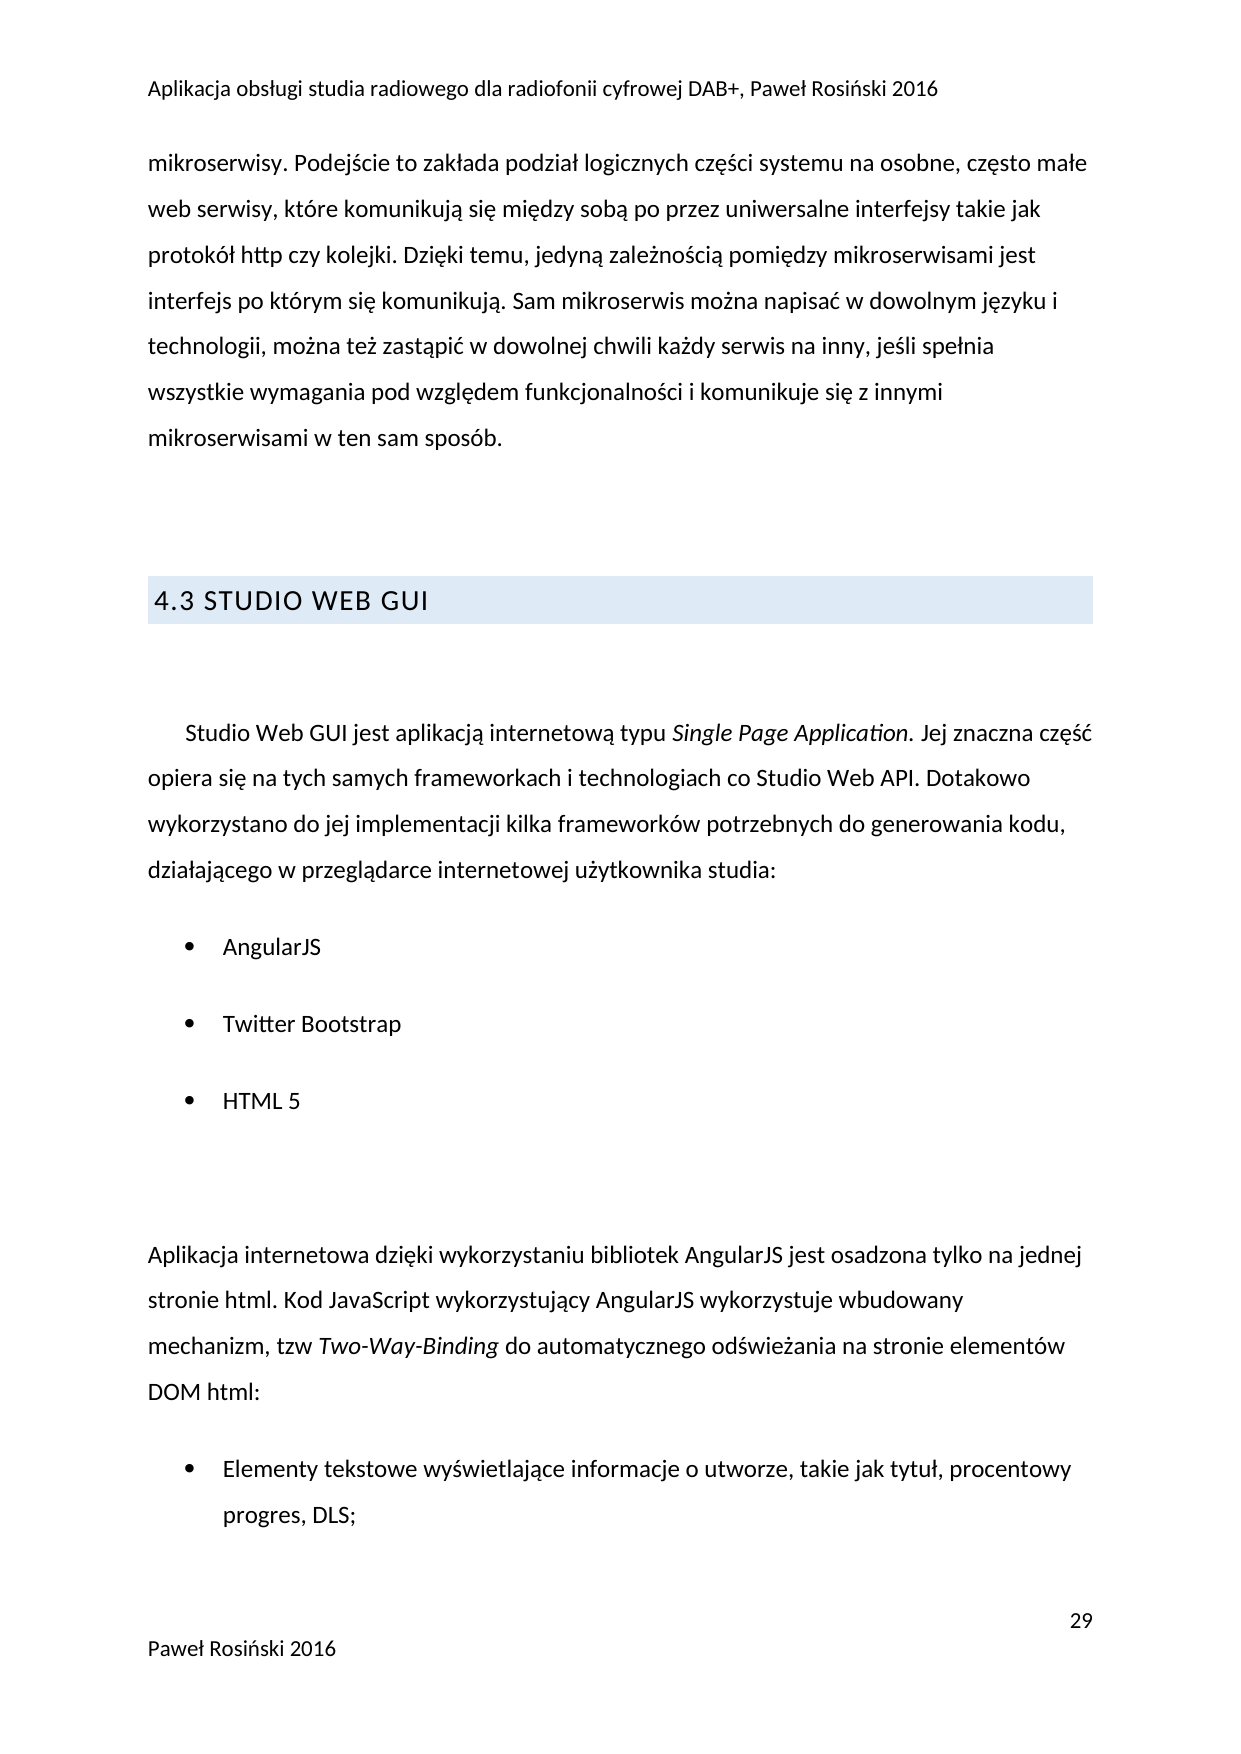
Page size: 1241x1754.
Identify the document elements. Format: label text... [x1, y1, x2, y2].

list Twitter Bootstrap [185, 1008, 1093, 1038]
list Elementy tekstowe wyświetlające informacje o utworze, takie jak tytuł, procentowy progres, DLS; [185, 1453, 1093, 1529]
text Studio Web GUI jest aplikacją internetową typu Single Page Application. Jej znaczna część opiera się na tych samych frameworkach i technologiach co Studio Web API. Dotakowo wykorzystano do jej implementacji kilka frameworków potrzebnych do generowania kodu, działającego w przeglądarce internetowej użytkownika studia: [148, 717, 1093, 884]
list HTML 5 [185, 1085, 1093, 1115]
text mikroserwisy. Podejście to zakłada podział logicznych części systemu na osobne, często małe web serwisy, które komunikują się między sobą po przez uniwersalne interfejsy takie jak protokół http czy kolejki. Dzięki temu, jedyną zależnością pomiędzy mikroserwisami jest interfejs po którym się komunikują. Sam mikroserwis można napisać w dowolnym języku i technologii, można też zastąpić w dowolnej chwili każdy serwis na inny, jeśli spełnia wszystkie wymagania pod względem funkcjonalności i komunikuje się z innymi mikroserwisami w ten sam sposób. [148, 148, 1093, 452]
subtitle 4.3 Studio Web GUI [154, 582, 1086, 618]
list AngularJS [185, 931, 1093, 961]
text Aplikacja internetowa dzięki wykorzystaniu bibliotek AngularJS jest osadzona tylko na jednej stronie html. Kod JavaScript wykorzystujący AngularJS wykorzystuje wbudowany mechanizm, tzw Two-Way-Binding do automatycznego odświeżania na stronie elementów DOM html: [148, 1239, 1093, 1407]
